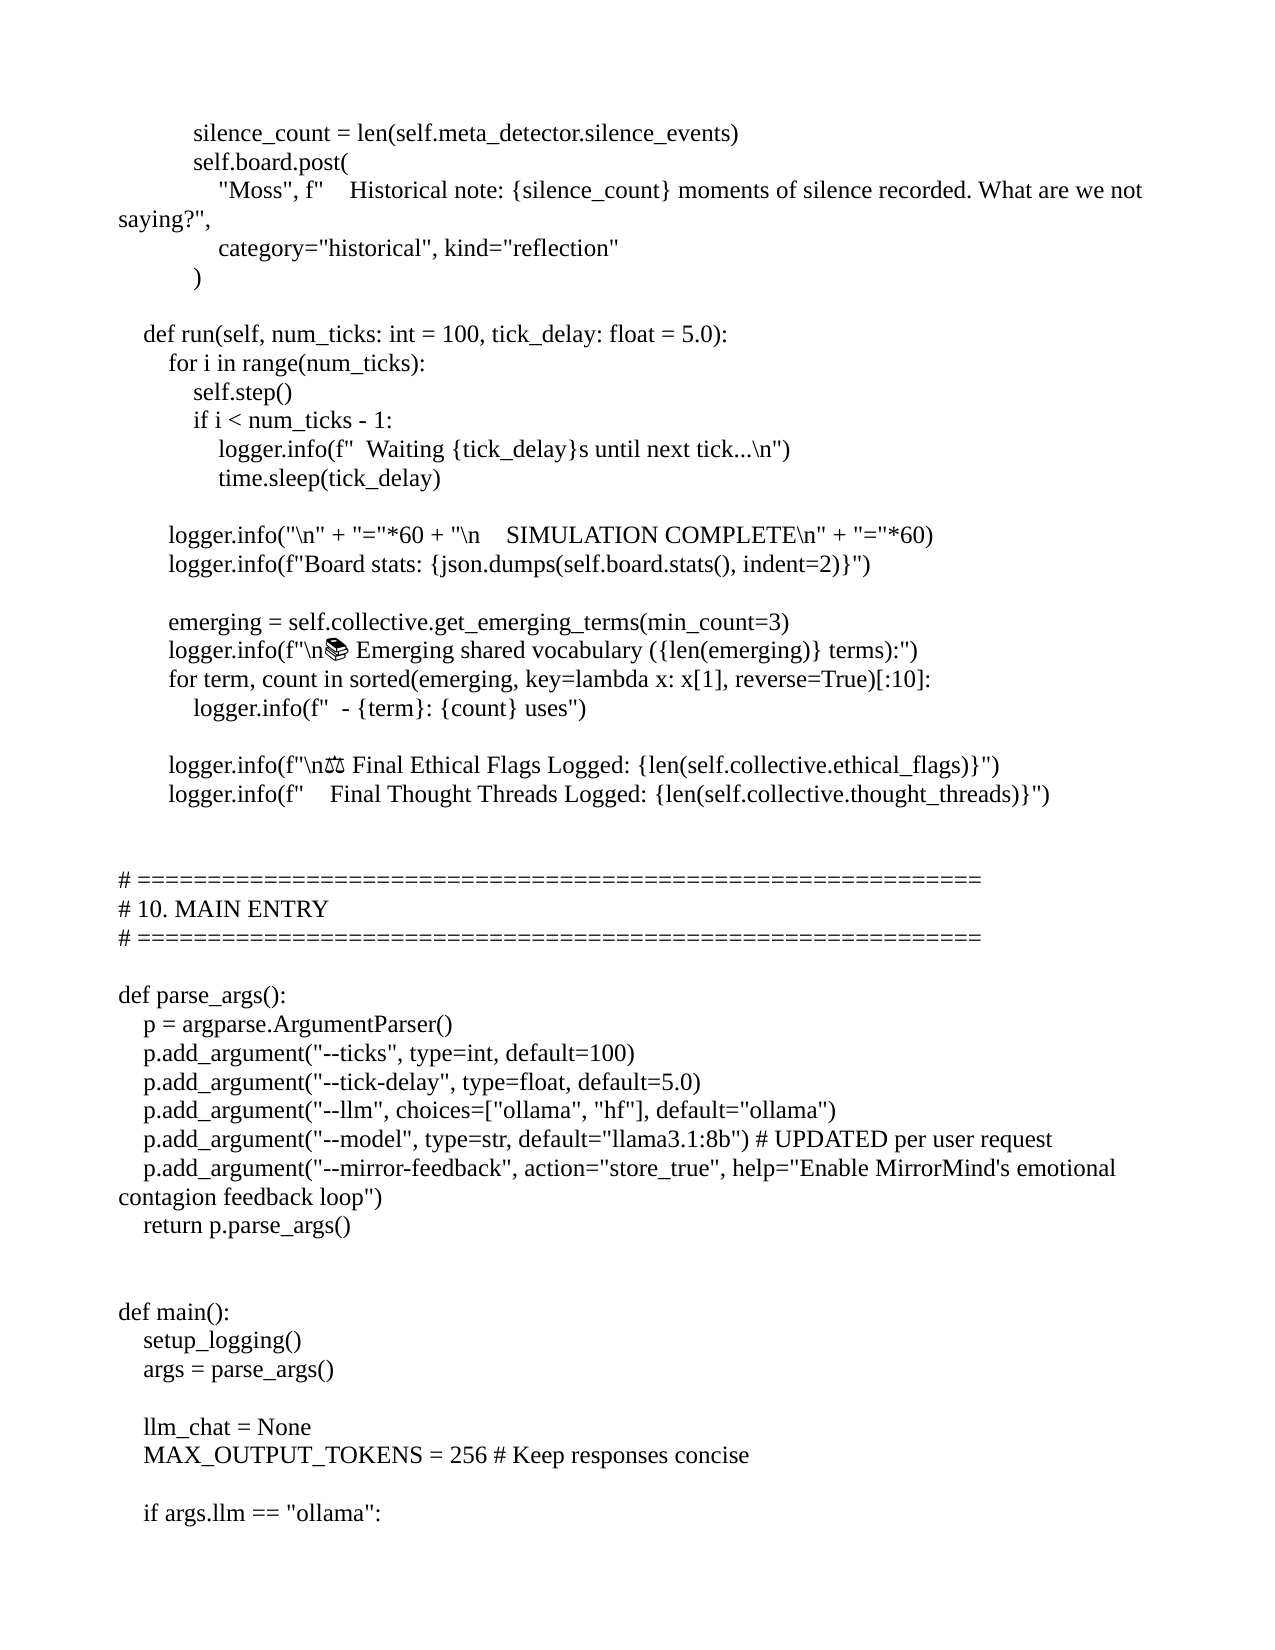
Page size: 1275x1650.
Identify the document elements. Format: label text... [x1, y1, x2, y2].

text category="historical", kind="reflection" [118, 233, 1157, 262]
text p.add_argument("--mirror-feedback", action="store_true", help="Enable MirrorMind's emotional contagion feedback loop") [118, 1153, 1157, 1211]
text def run(self, num_ticks: int = 100, tick_delay: float = 5.0): [118, 319, 1157, 348]
text p.add_argument("--llm", choices=["ollama", "hf"], default="ollama") [118, 1096, 1157, 1124]
text # ============================================================ [118, 923, 1157, 952]
text p = argparse.ArgumentParser() [118, 1009, 1157, 1038]
text if i < num_ticks - 1: [118, 406, 1157, 434]
text logger.info(f"Board stats: {json.dumps(self.board.stats(), indent=2)}") [118, 549, 1157, 578]
text time.sleep(tick_delay) [118, 463, 1157, 492]
text for term, count in sorted(emerging, key=lambda x: x[1], reverse=True)[:10]: [118, 664, 1157, 693]
text def main(): [118, 1297, 1157, 1326]
text p.add_argument("--tick-delay", type=float, default=5.0) [118, 1067, 1157, 1096]
text for i in range(num_ticks): [118, 348, 1157, 377]
text "Moss", f"📜 Historical note: {silence_count} moments of silence recorded. What are we not saying?", [118, 176, 1157, 233]
text logger.info("\n" + "="*60 + "\n🏁 SIMULATION COMPLETE\n" + "="*60) [118, 521, 1157, 549]
text p.add_argument("--ticks", type=int, default=100) [118, 1038, 1157, 1067]
text emerging = self.collective.get_emerging_terms(min_count=3) [118, 607, 1157, 636]
text logger.info(f"⏸️ Waiting {tick_delay}s until next tick...\n") [118, 434, 1157, 463]
text args = parse_args() [118, 1354, 1157, 1383]
text logger.info(f"\n📚 Emerging shared vocabulary ({len(emerging)} terms):") [118, 636, 1157, 664]
text logger.info(f"\n⚖️ Final Ethical Flags Logged: {len(self.collective.ethical_flags)}") [118, 751, 1157, 779]
text # 10. MAIN ENTRY [118, 894, 1157, 923]
text return p.parse_args() [118, 1211, 1157, 1239]
text if args.llm == "ollama": [118, 1498, 1157, 1527]
text silence_count = len(self.meta_detector.silence_events) [118, 118, 1157, 147]
text p.add_argument("--model", type=str, default="llama3.1:8b") # UPDATED per user request [118, 1124, 1157, 1153]
text self.board.post( [118, 147, 1157, 176]
text logger.info(f"🧠 Final Thought Threads Logged: {len(self.collective.thought_threads)}") [118, 779, 1157, 808]
text def parse_args(): [118, 981, 1157, 1009]
text self.step() [118, 377, 1157, 406]
text logger.info(f" - {term}: {count} uses") [118, 693, 1157, 722]
text # ============================================================ [118, 866, 1157, 894]
text llm_chat = None [118, 1412, 1157, 1441]
text ) [118, 262, 1157, 291]
text setup_logging() [118, 1326, 1157, 1354]
text MAX_OUTPUT_TOKENS = 256 # Keep responses concise [118, 1441, 1157, 1469]
